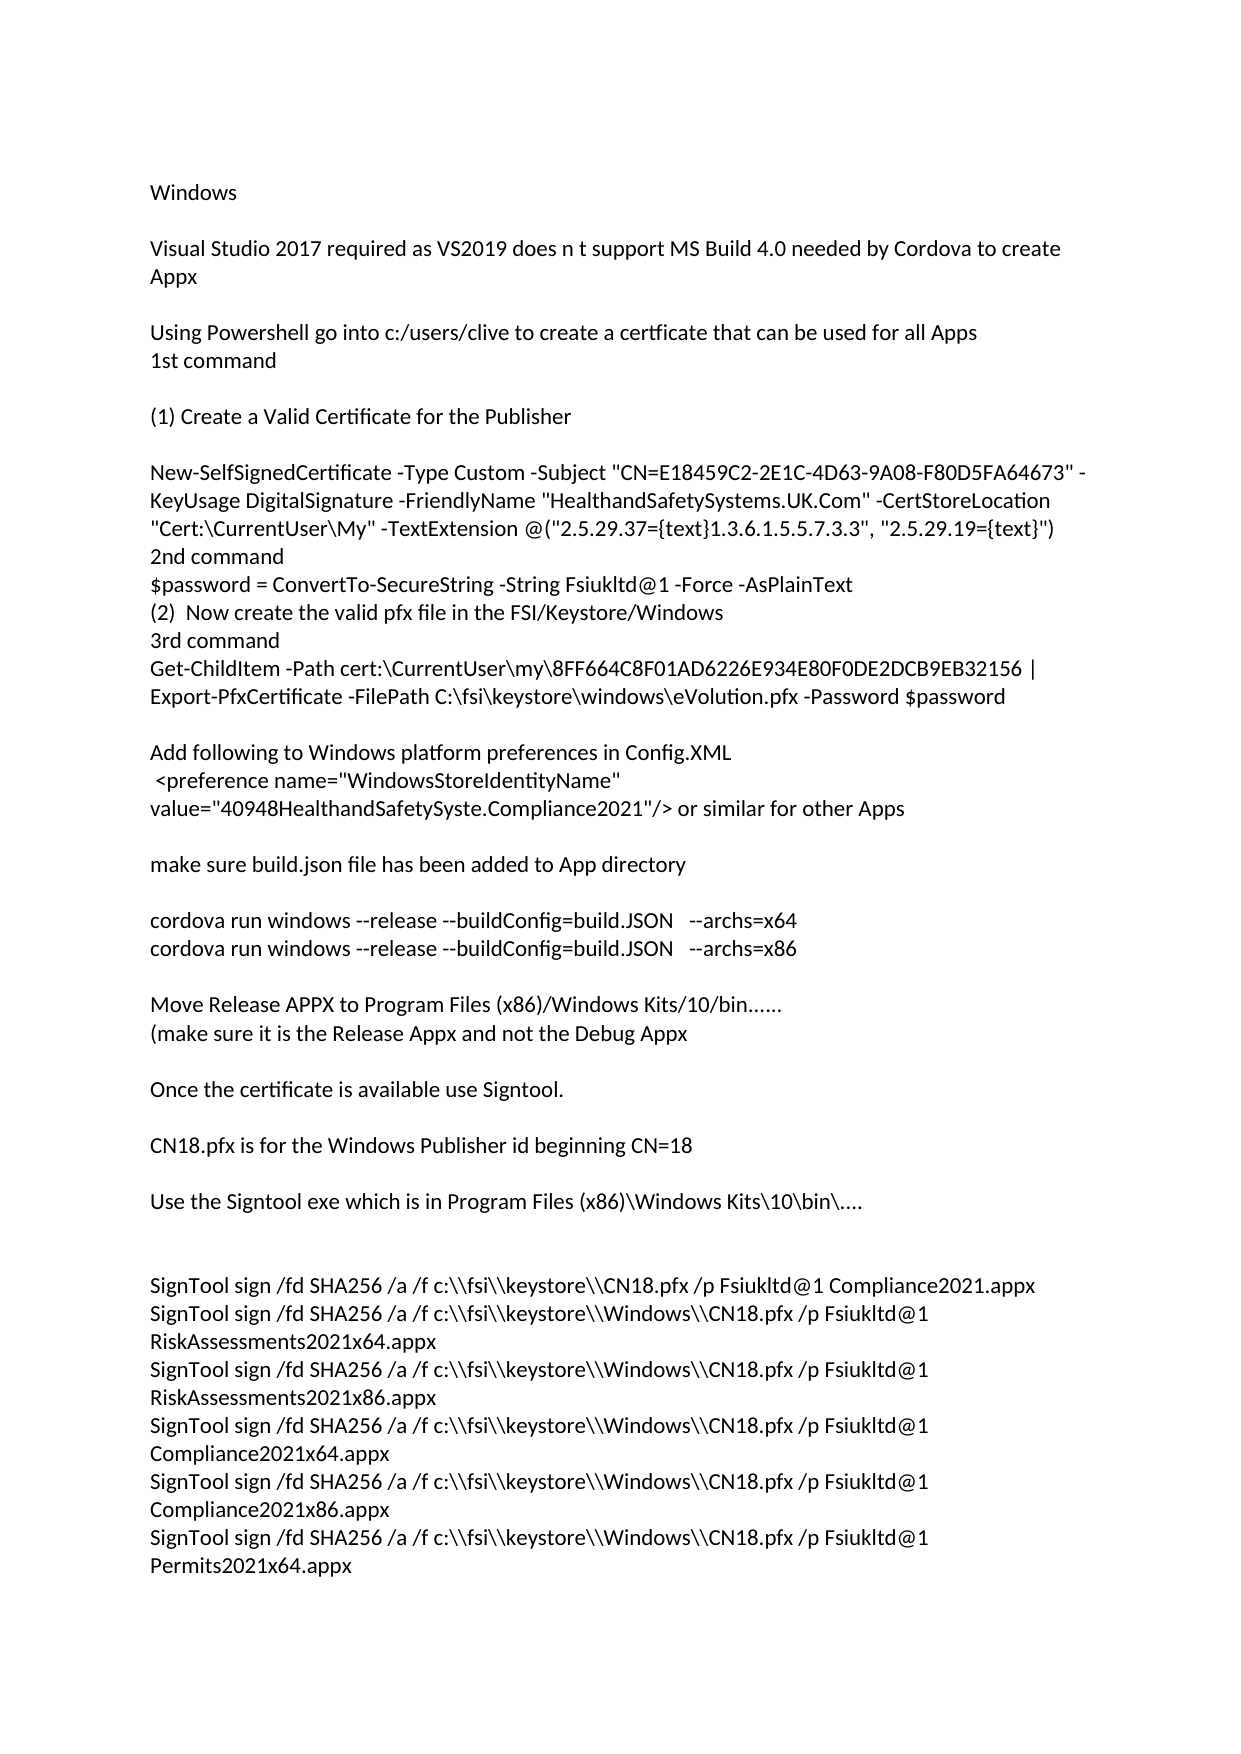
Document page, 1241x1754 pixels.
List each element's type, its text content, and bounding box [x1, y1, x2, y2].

text Windows [150, 178, 1090, 206]
text 3rd command [150, 626, 1090, 654]
text <preference name="WindowsStoreIdentityName" value="40948HealthandSafetySyste.Compliance2021"/> or similar for other Apps [150, 766, 1090, 822]
text Use the Signtool exe which is in Program Files (x86)\Windows Kits\10\bin\.... [150, 1187, 1090, 1215]
text Visual Studio 2017 required as VS2019 does n t support MS Build 4.0 needed by Cordova to create Appx [150, 234, 1090, 290]
text cordova run windows --release --buildConfig=build.JSON --archs=x64 [150, 907, 1090, 934]
text SignTool sign /fd SHA256 /a /f c:\\fsi\\keystore\\Windows\\CN18.pfx /p Fsiukltd@1 Compliance2021x64.appx [150, 1411, 1090, 1467]
text (make sure it is the Release Appx and not the Debug Appx [150, 1019, 1090, 1047]
text CN18.pfx is for the Windows Publisher id beginning CN=18 [150, 1131, 1090, 1159]
text SignTool sign /fd SHA256 /a /f c:\\fsi\\keystore\\Windows\\CN18.pfx /p Fsiukltd@1 Compliance2021x86.appx [150, 1467, 1090, 1523]
text Using Powershell go into c:/users/clive to create a certficate that can be used for all Apps [150, 318, 1090, 346]
text Once the certificate is available use Signtool. [150, 1075, 1090, 1103]
text $password = ConvertTo-SecureString -String Fsiukltd@1 -Force -AsPlainText [150, 570, 1090, 598]
text Add following to Windows platform preferences in Config.XML [150, 738, 1090, 766]
text (1) Create a Valid Certificate for the Publisher [150, 402, 1090, 430]
text make sure build.json file has been added to App directory [150, 851, 1090, 878]
text (2) Now create the valid pfx file in the FSI/Keystore/Windows [150, 598, 1090, 626]
text Move Release APPX to Program Files (x86)/Windows Kits/10/bin...... [150, 991, 1090, 1019]
text SignTool sign /fd SHA256 /a /f c:\\fsi\\keystore\\Windows\\CN18.pfx /p Fsiukltd@1 RiskAssessments2021x86.appx [150, 1355, 1090, 1411]
text SignTool sign /fd SHA256 /a /f c:\\fsi\\keystore\\CN18.pfx /p Fsiukltd@1 Compliance2021.appx [150, 1271, 1090, 1299]
text cordova run windows --release --buildConfig=build.JSON --archs=x86 [150, 934, 1090, 963]
text Get-ChildItem -Path cert:\CurrentUser\my\8FF664C8F01AD6226E934E80F0DE2DCB9EB32156 | Export-PfxCertificate -FilePath C:\fsi\keystore\windows\eVolution.pfx -Password $password [150, 654, 1090, 710]
text New-SelfSignedCertificate -Type Custom -Subject "CN=E18459C2-2E1C-4D63-9A08-F80D5FA64673" -KeyUsage DigitalSignature -FriendlyName "HealthandSafetySystems.UK.Com" -CertStoreLocation "Cert:\CurrentUser\My" -TextExtension @("2.5.29.37={text}1.3.6.1.5.5.7.3.3", "2.5.29.19={text}") [150, 458, 1090, 542]
text SignTool sign /fd SHA256 /a /f c:\\fsi\\keystore\\Windows\\CN18.pfx /p Fsiukltd@1 RiskAssessments2021x64.appx [150, 1299, 1090, 1355]
text 2nd command [150, 542, 1090, 570]
text 1st command [150, 346, 1090, 374]
text SignTool sign /fd SHA256 /a /f c:\\fsi\\keystore\\Windows\\CN18.pfx /p Fsiukltd@1 Permits2021x64.appx [150, 1523, 1090, 1579]
